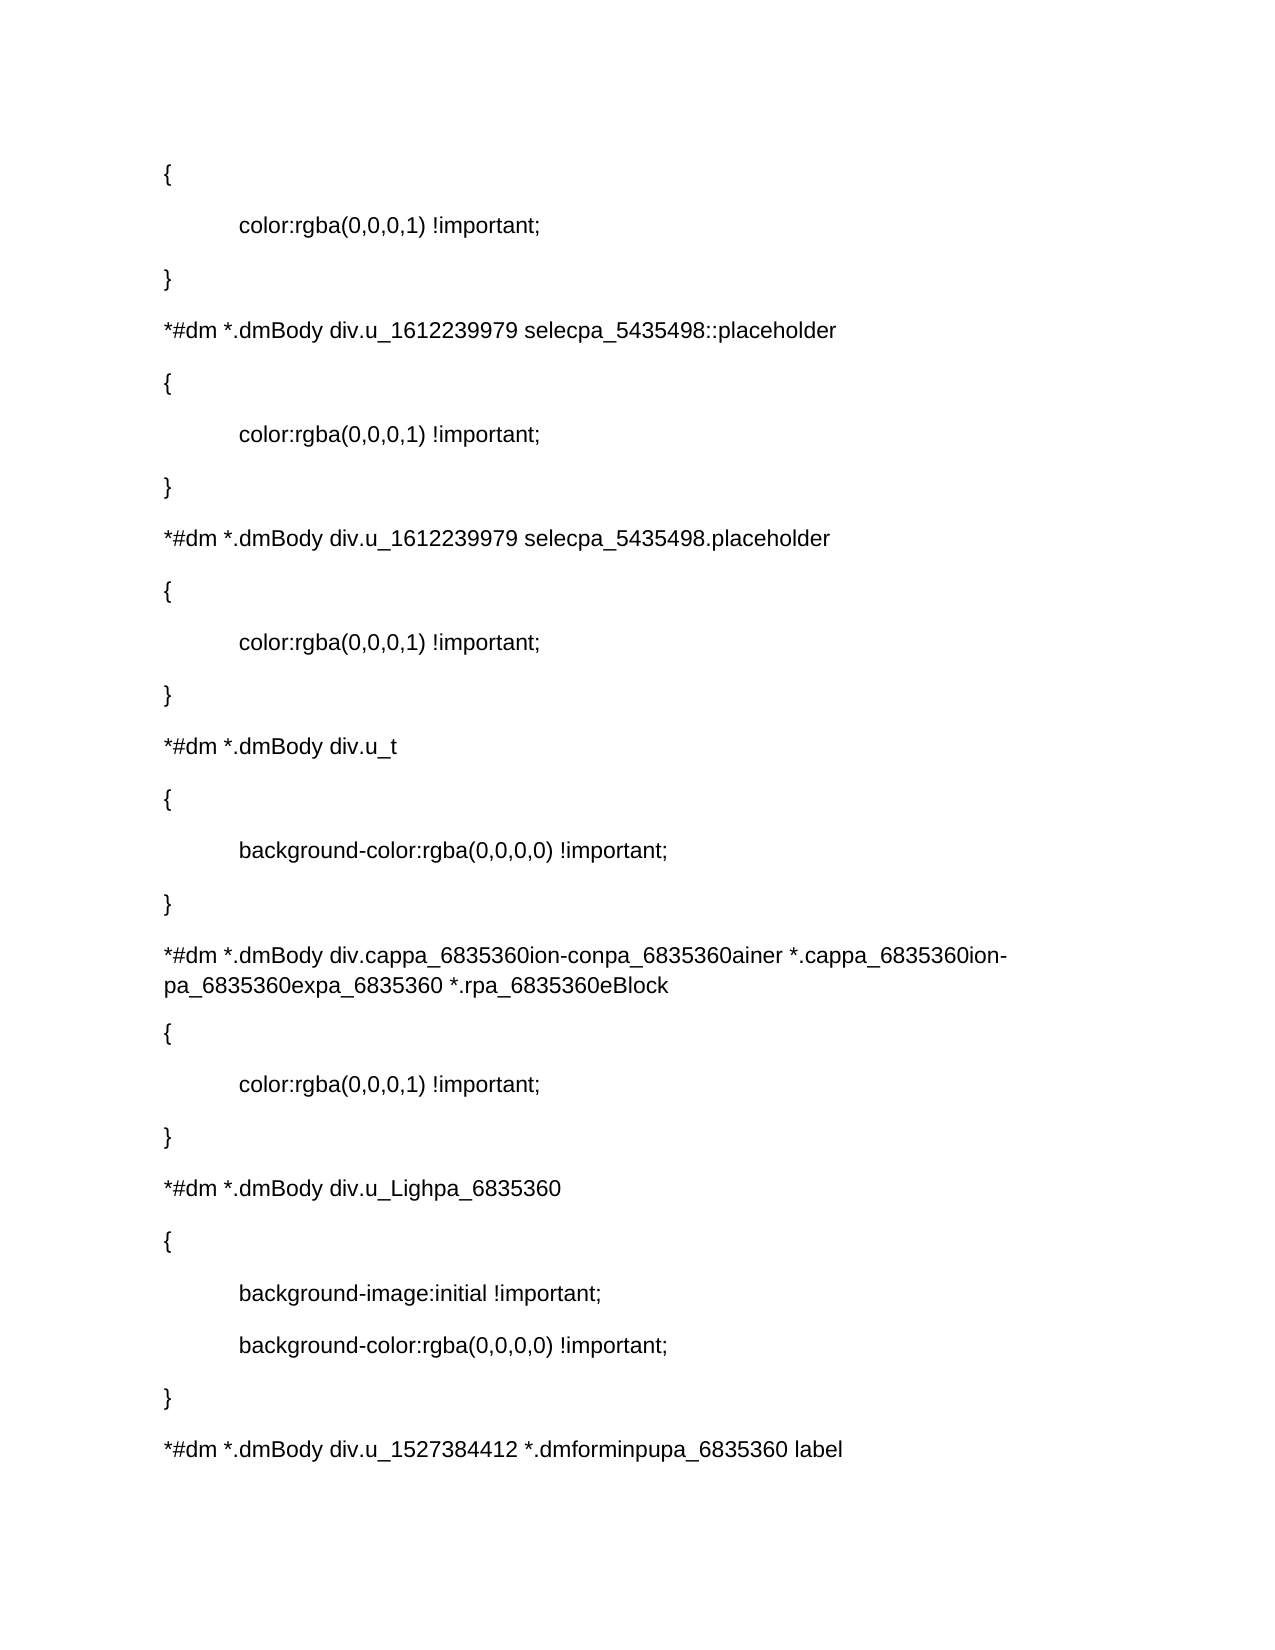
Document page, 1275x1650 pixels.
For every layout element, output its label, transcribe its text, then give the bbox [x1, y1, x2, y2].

table_cell color:rgba(0,0,0,1) !important; [153, 410, 1125, 462]
table_cell } [153, 1373, 1125, 1425]
table_cell *#dm *.dmBody div.cappa_6835360ion-conpa_6835360ainer *.cappa_6835360ion-pa_6835360expa_6835360 *.rpa_6835360eBlock [153, 931, 1125, 1009]
table_cell { [153, 1217, 1125, 1269]
table_cell background-color:rgba(0,0,0,0) !important; [153, 827, 1125, 879]
table_cell } [153, 1113, 1125, 1165]
table_cell { [153, 150, 1125, 202]
table_cell color:rgba(0,0,0,1) !important; [153, 202, 1125, 254]
table_cell *#dm *.dmBody div.u_Lighpa_6835360 [153, 1165, 1125, 1217]
table_cell } [153, 463, 1125, 514]
table_cell *#dm *.dmBody div.u_1612239979 selecpa_5435498.placeholder [153, 515, 1125, 567]
table_cell { [153, 1009, 1125, 1061]
table_cell } [153, 254, 1125, 306]
table_cell background-image:initial !important; [153, 1269, 1125, 1321]
table_cell } [153, 671, 1125, 723]
table_cell { [153, 775, 1125, 827]
table_cell { [153, 567, 1125, 619]
table_cell color:rgba(0,0,0,1) !important; [153, 619, 1125, 671]
table_cell *#dm *.dmBody div.u_1527384412 *.dmforminpupa_6835360 label [153, 1425, 1125, 1477]
table_cell *#dm *.dmBody div.u_t [153, 723, 1125, 775]
table_cell *#dm *.dmBody div.u_1612239979 selecpa_5435498::placeholder [153, 306, 1125, 358]
table_cell { [153, 358, 1125, 410]
table_cell background-color:rgba(0,0,0,0) !important; [153, 1321, 1125, 1373]
table_cell } [153, 879, 1125, 931]
table_cell color:rgba(0,0,0,1) !important; [153, 1061, 1125, 1113]
